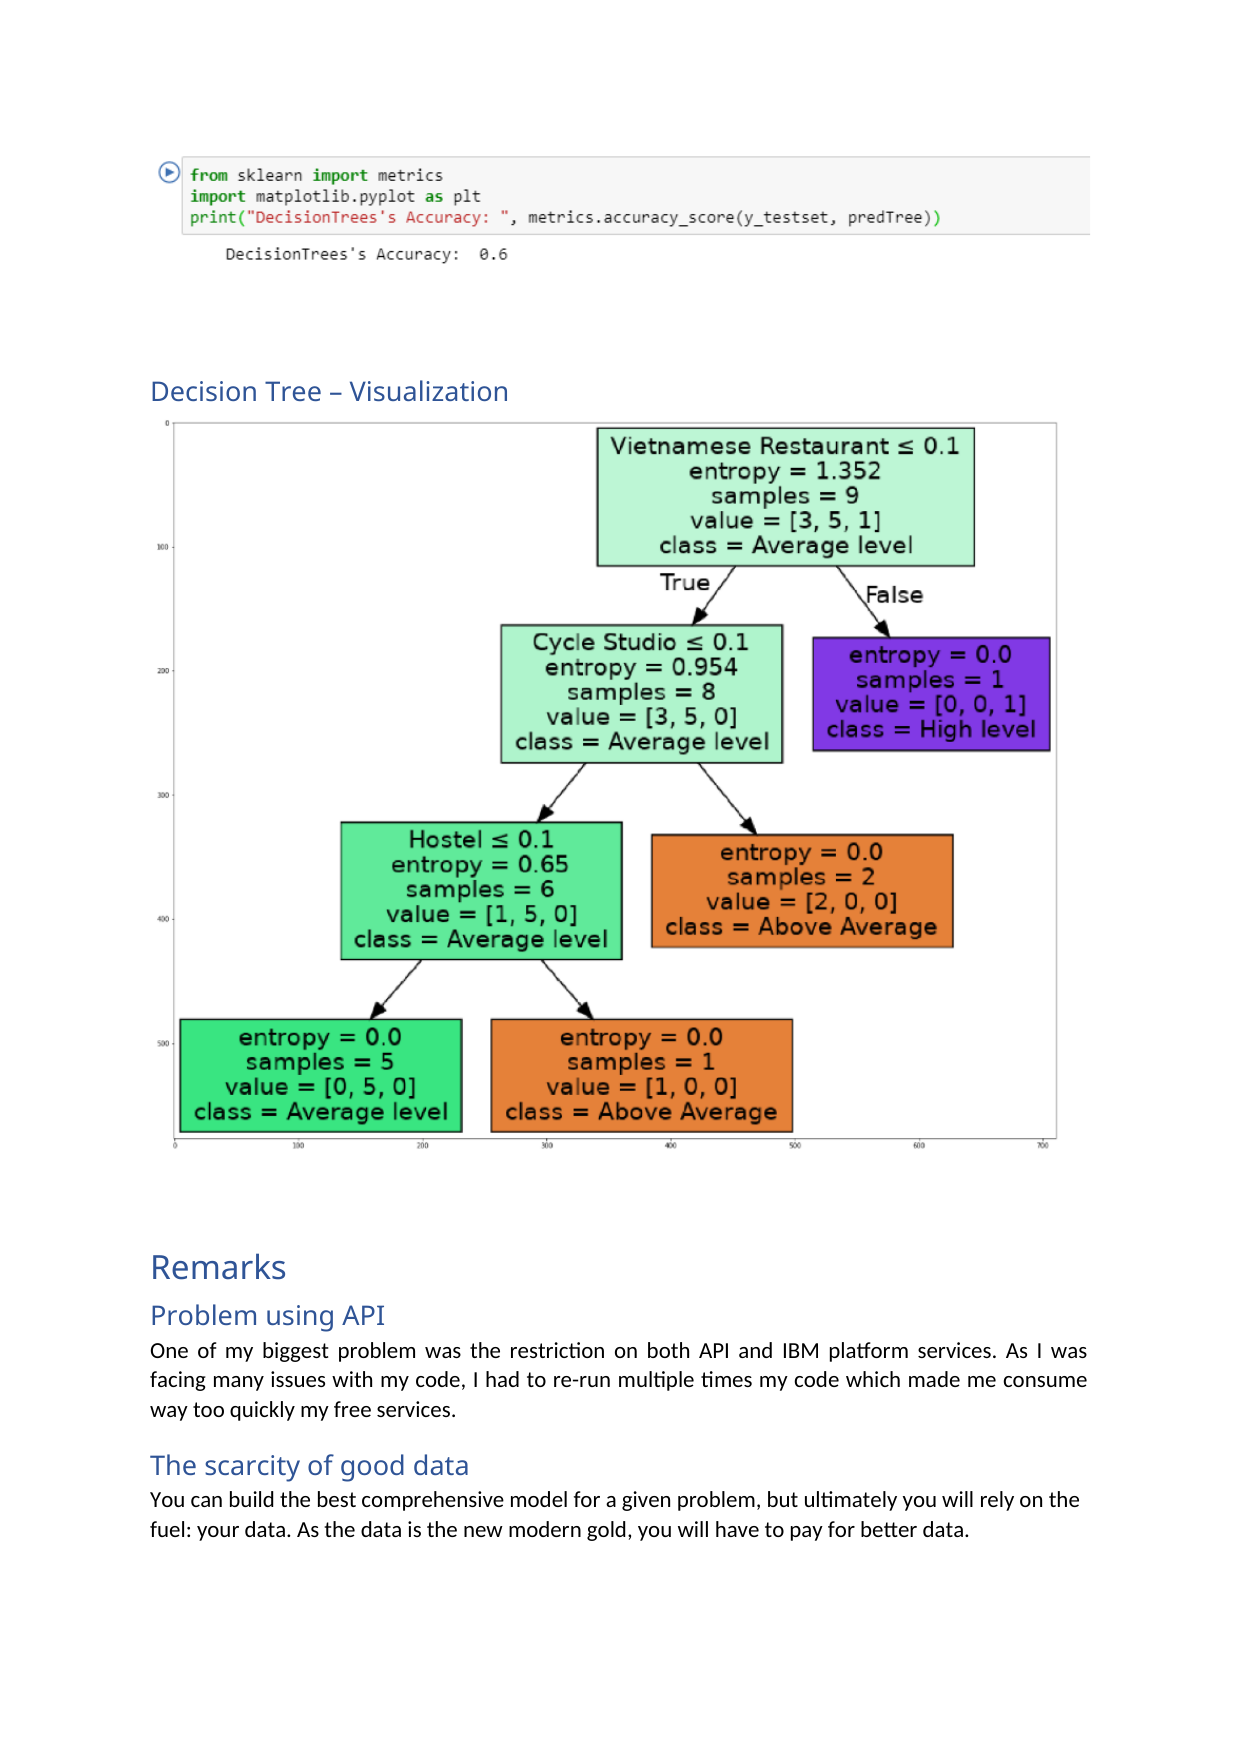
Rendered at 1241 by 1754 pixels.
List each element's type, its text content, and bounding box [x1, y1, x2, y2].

text You can build the best comprehensive model for a given problem, but ultimately you will rely on the fuel: your data. As the data is the new modern gold, you will have to pay for better data. [150, 1486, 1090, 1543]
subtitle Problem using API [150, 1296, 1090, 1333]
subtitle Remarks [150, 1244, 1090, 1289]
subtitle The scarcity of good data [150, 1446, 1090, 1483]
text One of my biggest problem was the restriction on both API and IBM platform services. As I was facing many issues with my code, I had to re-run multiple times my code which made me consume way too quickly my free services. [150, 1336, 1090, 1423]
subtitle Decision Tree – Visualization [150, 373, 1090, 410]
